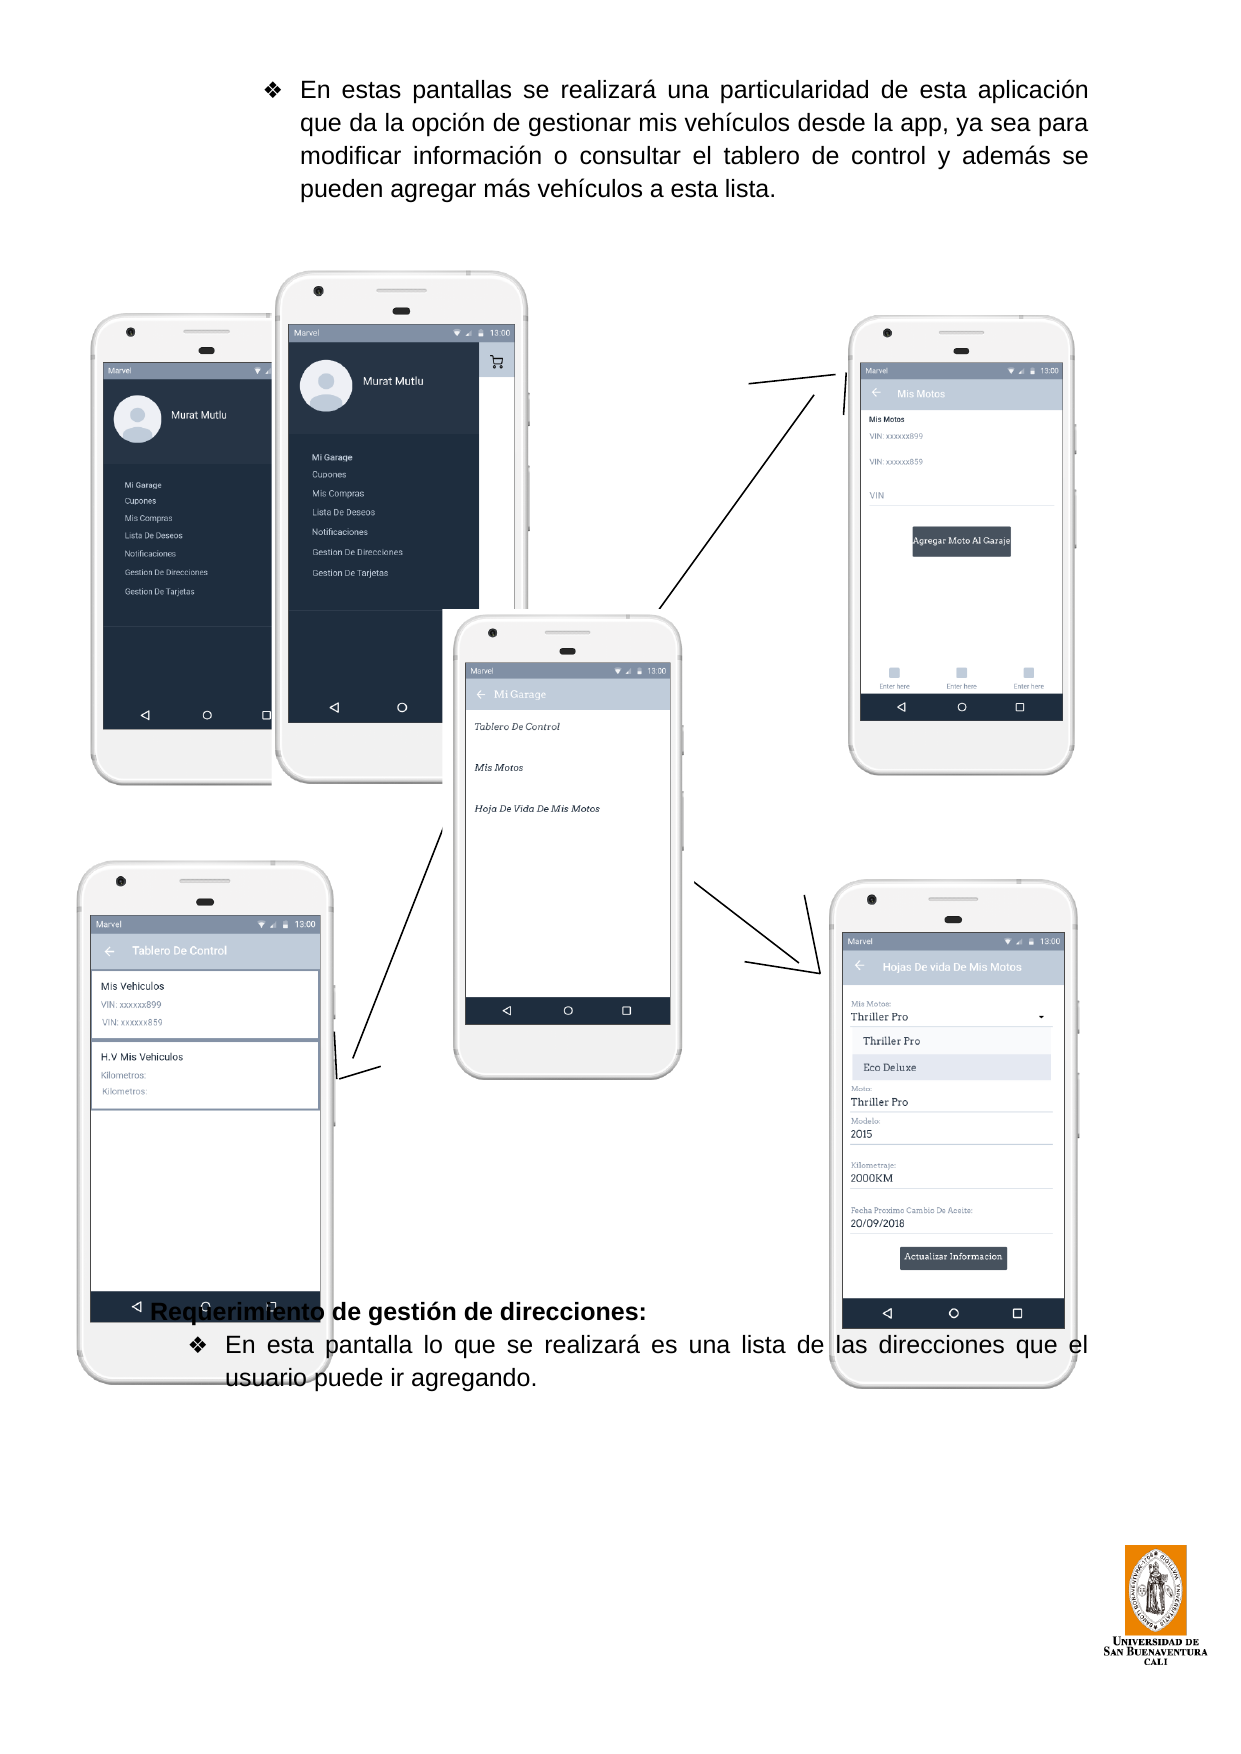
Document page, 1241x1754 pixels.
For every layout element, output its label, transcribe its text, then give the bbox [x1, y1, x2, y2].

list En estas pantallas se realizará una particularidad de esta aplicación que da la opción de gestionar mis vehículos desde la app, ya sea para modificar información o consultar el tablero de control y además se pueden agregar más vehículos a esta lista. [262, 75, 1090, 203]
list En esta pantalla lo que se realizará es una lista de las direcciones que el usuario puede ir agregando. [341, 1330, 825, 1392]
text Requerimiento de gestión de direcciones: [341, 1297, 825, 1326]
